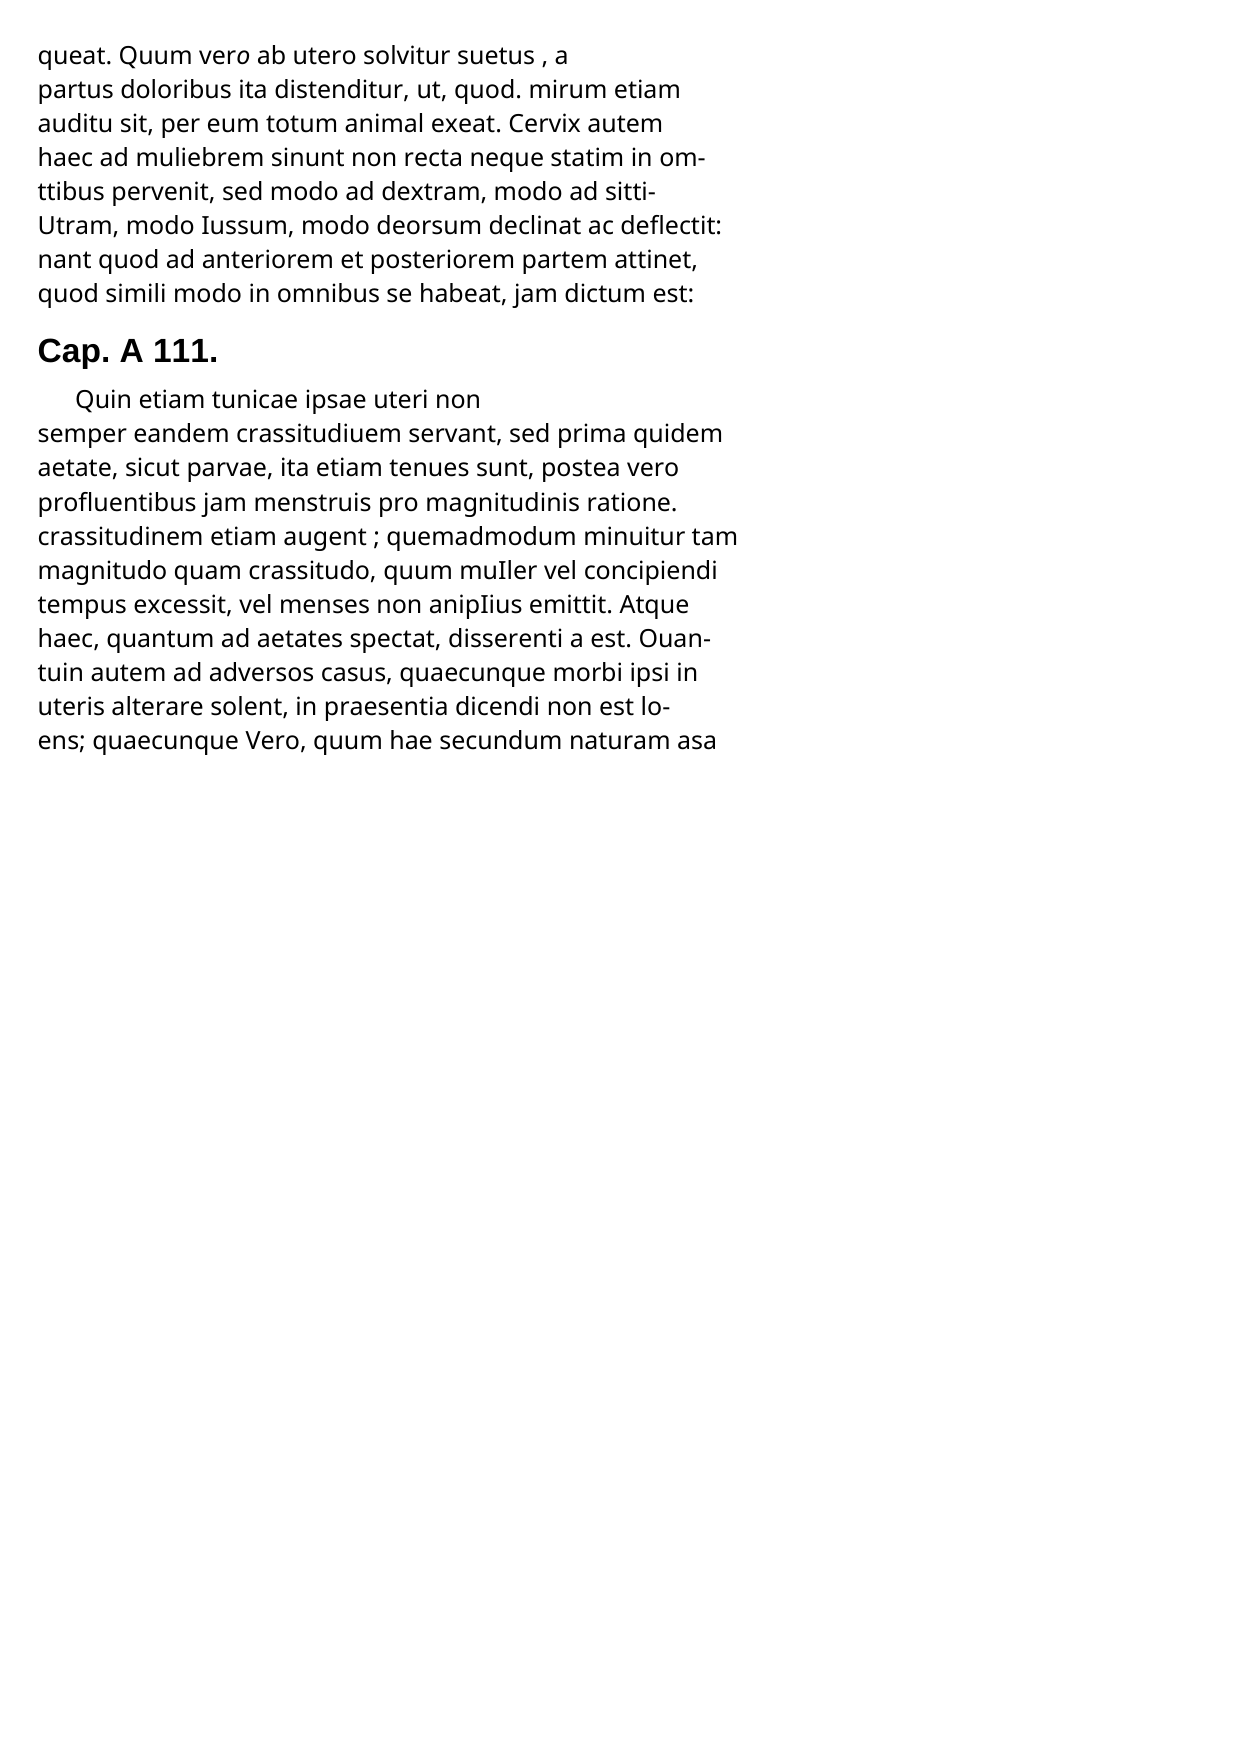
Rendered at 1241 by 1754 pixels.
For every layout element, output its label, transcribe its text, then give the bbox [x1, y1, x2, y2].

text Quin etiam tunicae ipsae uteri non semper eandem crassitudiuem servant, sed prima quidem aetate, sicut parvae, ita etiam tenues sunt, postea vero profluentibus jam menstruis pro magnitudinis ratione. crassitudinem etiam augent ; quemadmodum minuitur tam magnitudo quam crassitudo, quum muIler vel concipiendi tempus excessit, vel menses non anipIius emittit. Atque haec, quantum ad aetates spectat, disserenti a est. Ouan- tuin autem ad adversos casus, quaecunque morbi ipsi in uteris alterare solent, in praesentia dicendi non est lo- ens; quaecunque Vero, quum hae secundum naturam asa [37, 382, 1203, 757]
text queat. Quum vero ab utero solvitur suetus , a partus doloribus ita distenditur, ut, quod. mirum etiam auditu sit, per eum totum animal exeat. Cervix autem haec ad muliebrem sinunt non recta neque statim in om- ttibus pervenit, sed modo ad dextram, modo ad sitti- Utram, modo Iussum, modo deorsum declinat ac deflectit: nant quod ad anteriorem et posteriorem partem attinet, quod simili modo in omnibus se habeat, jam dictum est: [37, 37, 1203, 310]
subtitle Cap. A 111. [37, 331, 1203, 369]
